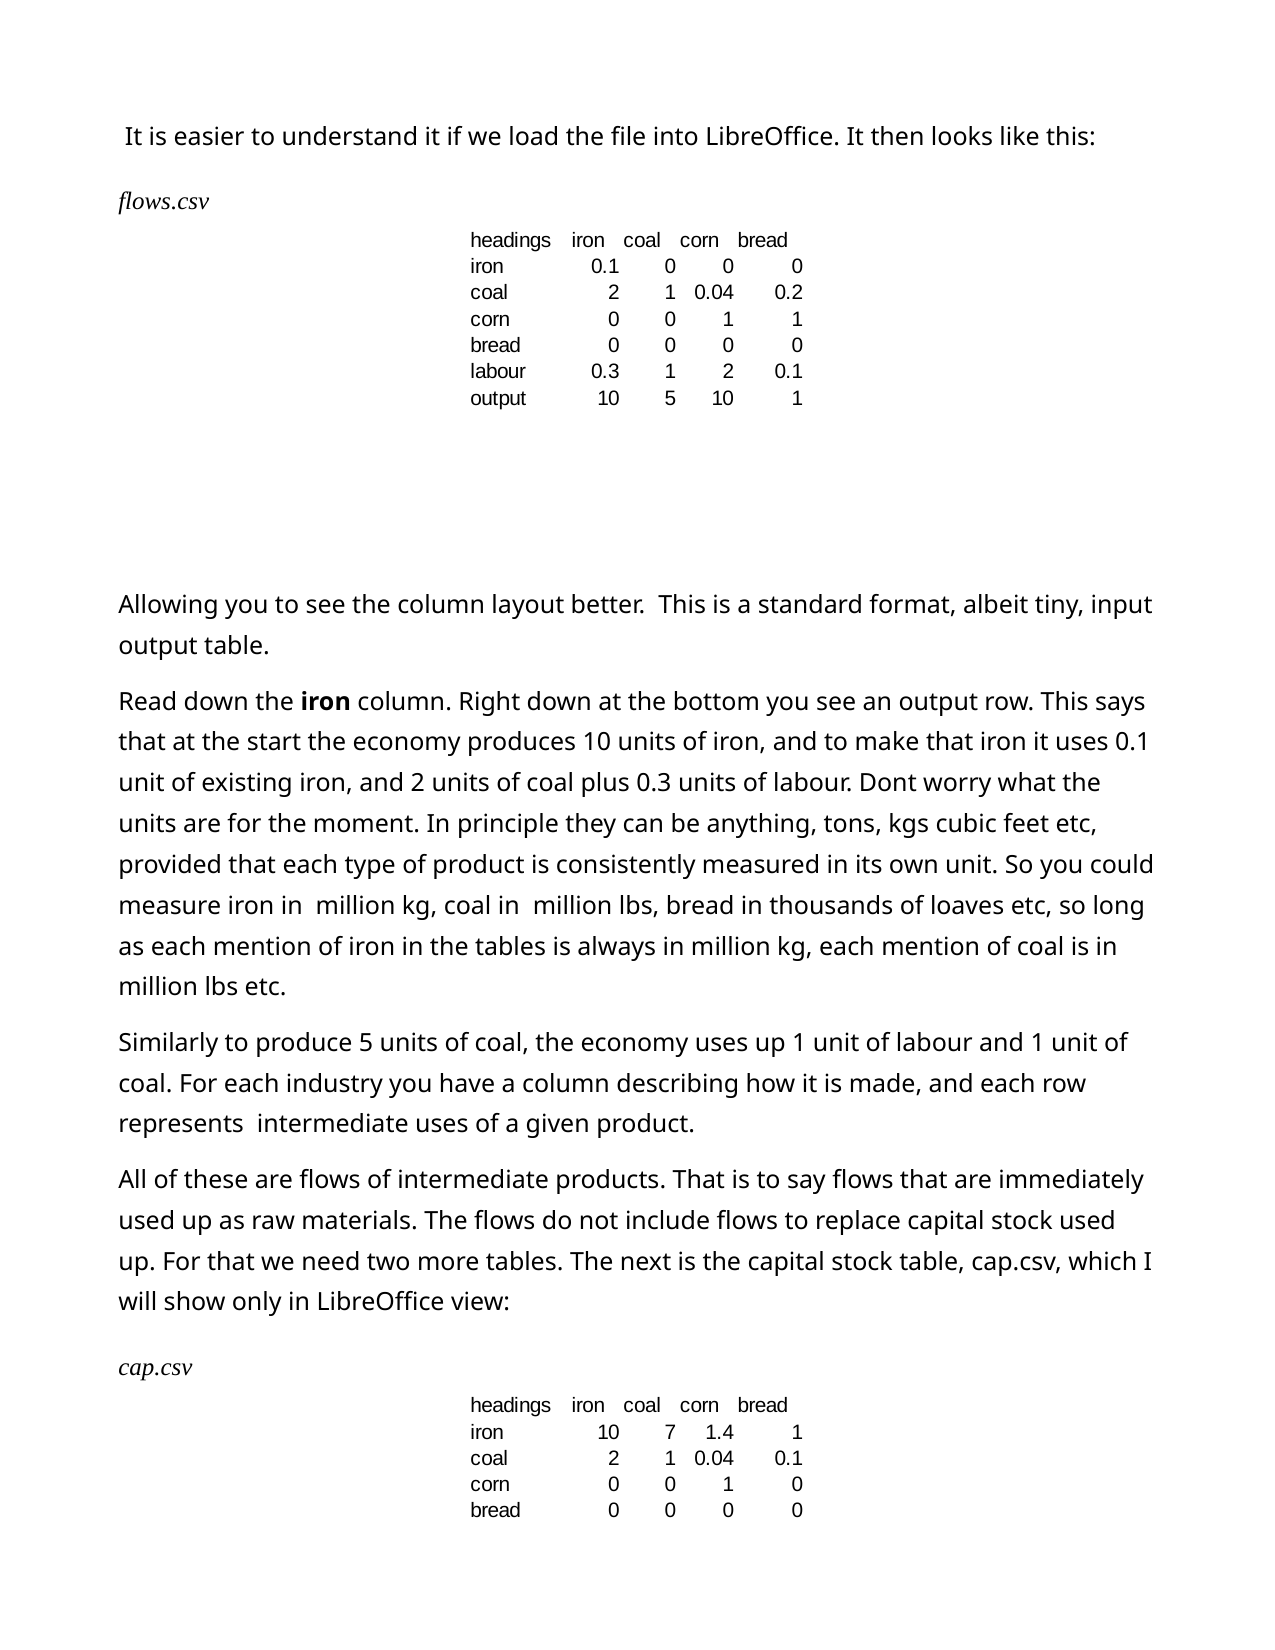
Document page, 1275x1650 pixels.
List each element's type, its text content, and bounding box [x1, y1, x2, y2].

text cap.csv [118, 1352, 1157, 1381]
text Allowing you to see the column layout better. This is a standard format, albeit tiny, input output table. [118, 587, 1157, 662]
text Similarly to produce 5 units of coal, the economy uses up 1 unit of labour and 1 unit of coal. For each industry you have a column describing how it is made, and each row represents intermediate uses of a given product. [118, 1024, 1157, 1140]
text It is easier to understand it if we load the file into LibreOffice. It then looks like this: [118, 118, 1157, 152]
text flows.csv [118, 186, 1157, 215]
text All of these are flows of intermediate products. That is to say flows that are immediately used up as raw materials. The flows do not include flows to replace capital stock used up. For that we need two more tables. The next is the capital stock table, cap.csv, which I will show only in LibreOffice view: [118, 1162, 1157, 1318]
text Read down the iron column. Right down at the bottom you see an output row. This says that at the start the economy produces 10 units of iron, and to make that iron it uses 0.1 unit of existing iron, and 2 units of coal plus 0.3 units of labour. Dont worry what the units are for the moment. In principle they can be anything, tons, kgs cubic feet etc, provided that each type of product is consistently measured in its own unit. So you could measure iron in million kg, coal in million lbs, bread in thousands of loaves etc, so long as each mention of iron in the tables is always in million kg, each mention of coal is in million lbs etc. [118, 683, 1157, 1003]
